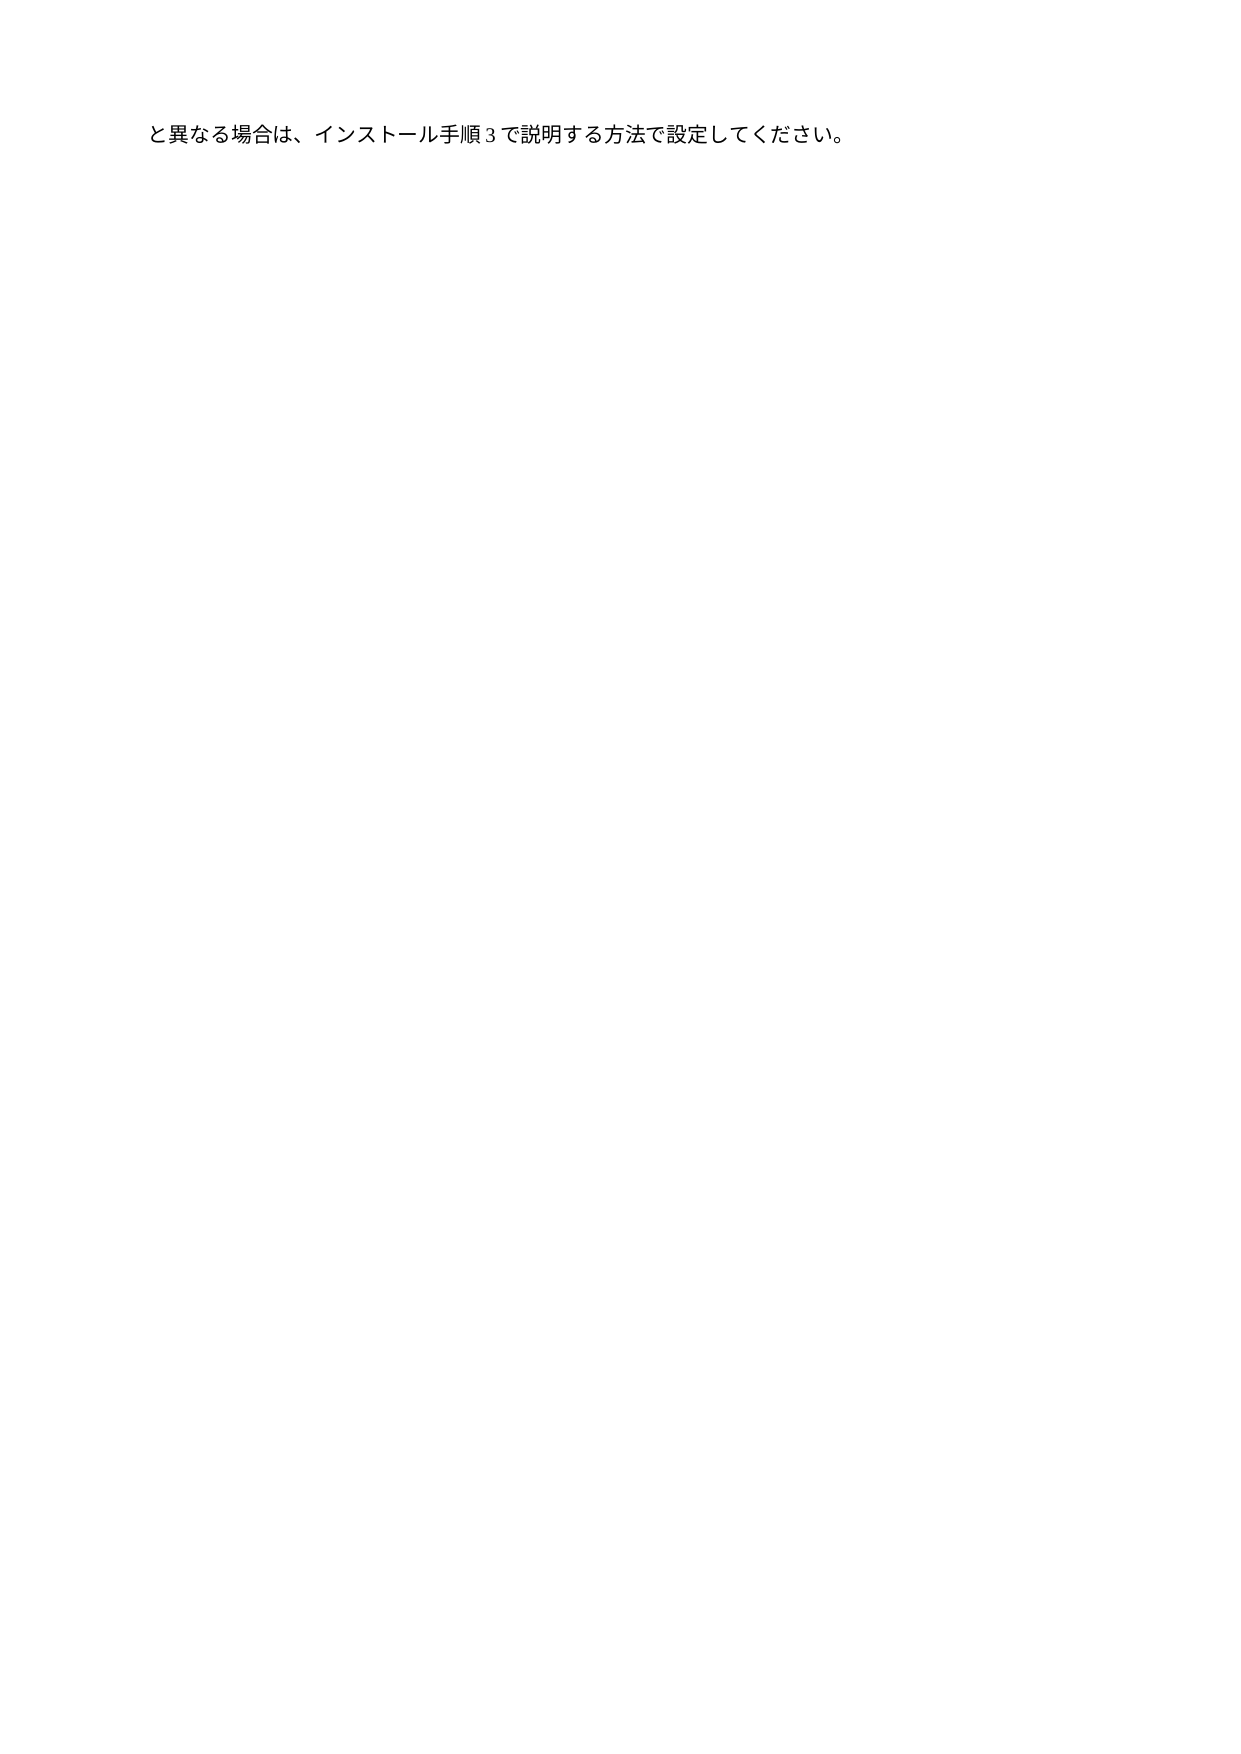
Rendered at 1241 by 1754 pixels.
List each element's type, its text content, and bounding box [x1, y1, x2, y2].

text と異なる場合は、インストール手順3で説明する方法で設定してください。 [148, 118, 1122, 148]
